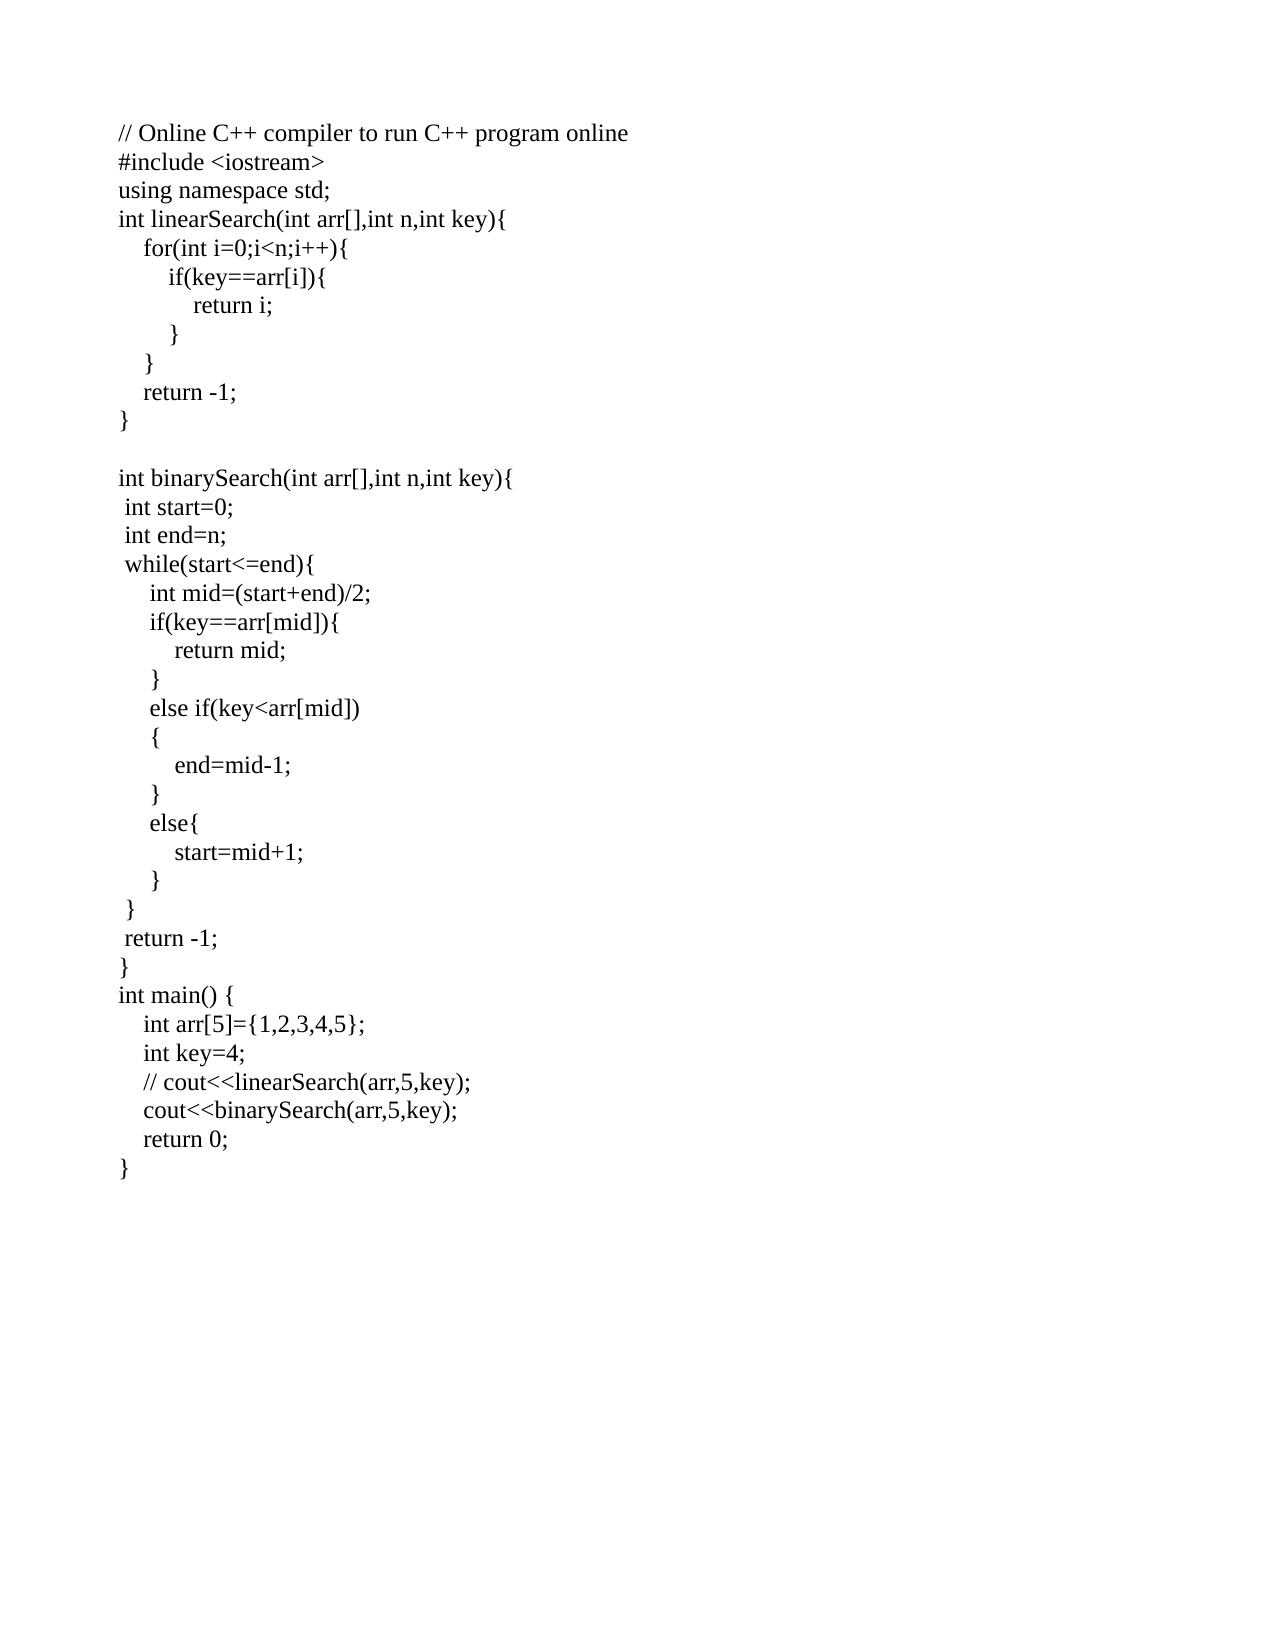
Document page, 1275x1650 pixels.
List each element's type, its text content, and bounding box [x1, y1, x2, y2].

text start=mid+1; [118, 837, 1157, 866]
text int key=4; [118, 1038, 1157, 1067]
text } [118, 866, 1157, 894]
text int mid=(start+end)/2; [118, 578, 1157, 607]
text int binarySearch(int arr[],int n,int key){ [118, 463, 1157, 492]
text if(key==arr[i]){ [118, 262, 1157, 291]
text { [118, 722, 1157, 751]
text } [118, 952, 1157, 981]
text return -1; [118, 923, 1157, 952]
text return -1; [118, 377, 1157, 406]
text end=mid-1; [118, 751, 1157, 779]
text cout<<binarySearch(arr,5,key); [118, 1096, 1157, 1124]
text } [118, 1153, 1157, 1182]
text if(key==arr[mid]){ [118, 607, 1157, 636]
text int arr[5]={1,2,3,4,5}; [118, 1009, 1157, 1038]
text while(start<=end){ [118, 549, 1157, 578]
text return i; [118, 291, 1157, 319]
text #include <iostream> [118, 147, 1157, 176]
text } [118, 664, 1157, 693]
text int main() { [118, 981, 1157, 1009]
text for(int i=0;i<n;i++){ [118, 233, 1157, 262]
text else{ [118, 808, 1157, 837]
text } [118, 779, 1157, 808]
text // Online C++ compiler to run C++ program online [118, 118, 1157, 147]
text int start=0; [118, 492, 1157, 521]
text return mid; [118, 636, 1157, 664]
text return 0; [118, 1124, 1157, 1153]
text using namespace std; [118, 176, 1157, 204]
text else if(key<arr[mid]) [118, 693, 1157, 722]
text } [118, 348, 1157, 377]
text int end=n; [118, 521, 1157, 549]
text // cout<<linearSearch(arr,5,key); [118, 1067, 1157, 1096]
text int linearSearch(int arr[],int n,int key){ [118, 204, 1157, 233]
text } [118, 406, 1157, 434]
text } [118, 894, 1157, 923]
text } [118, 319, 1157, 348]
